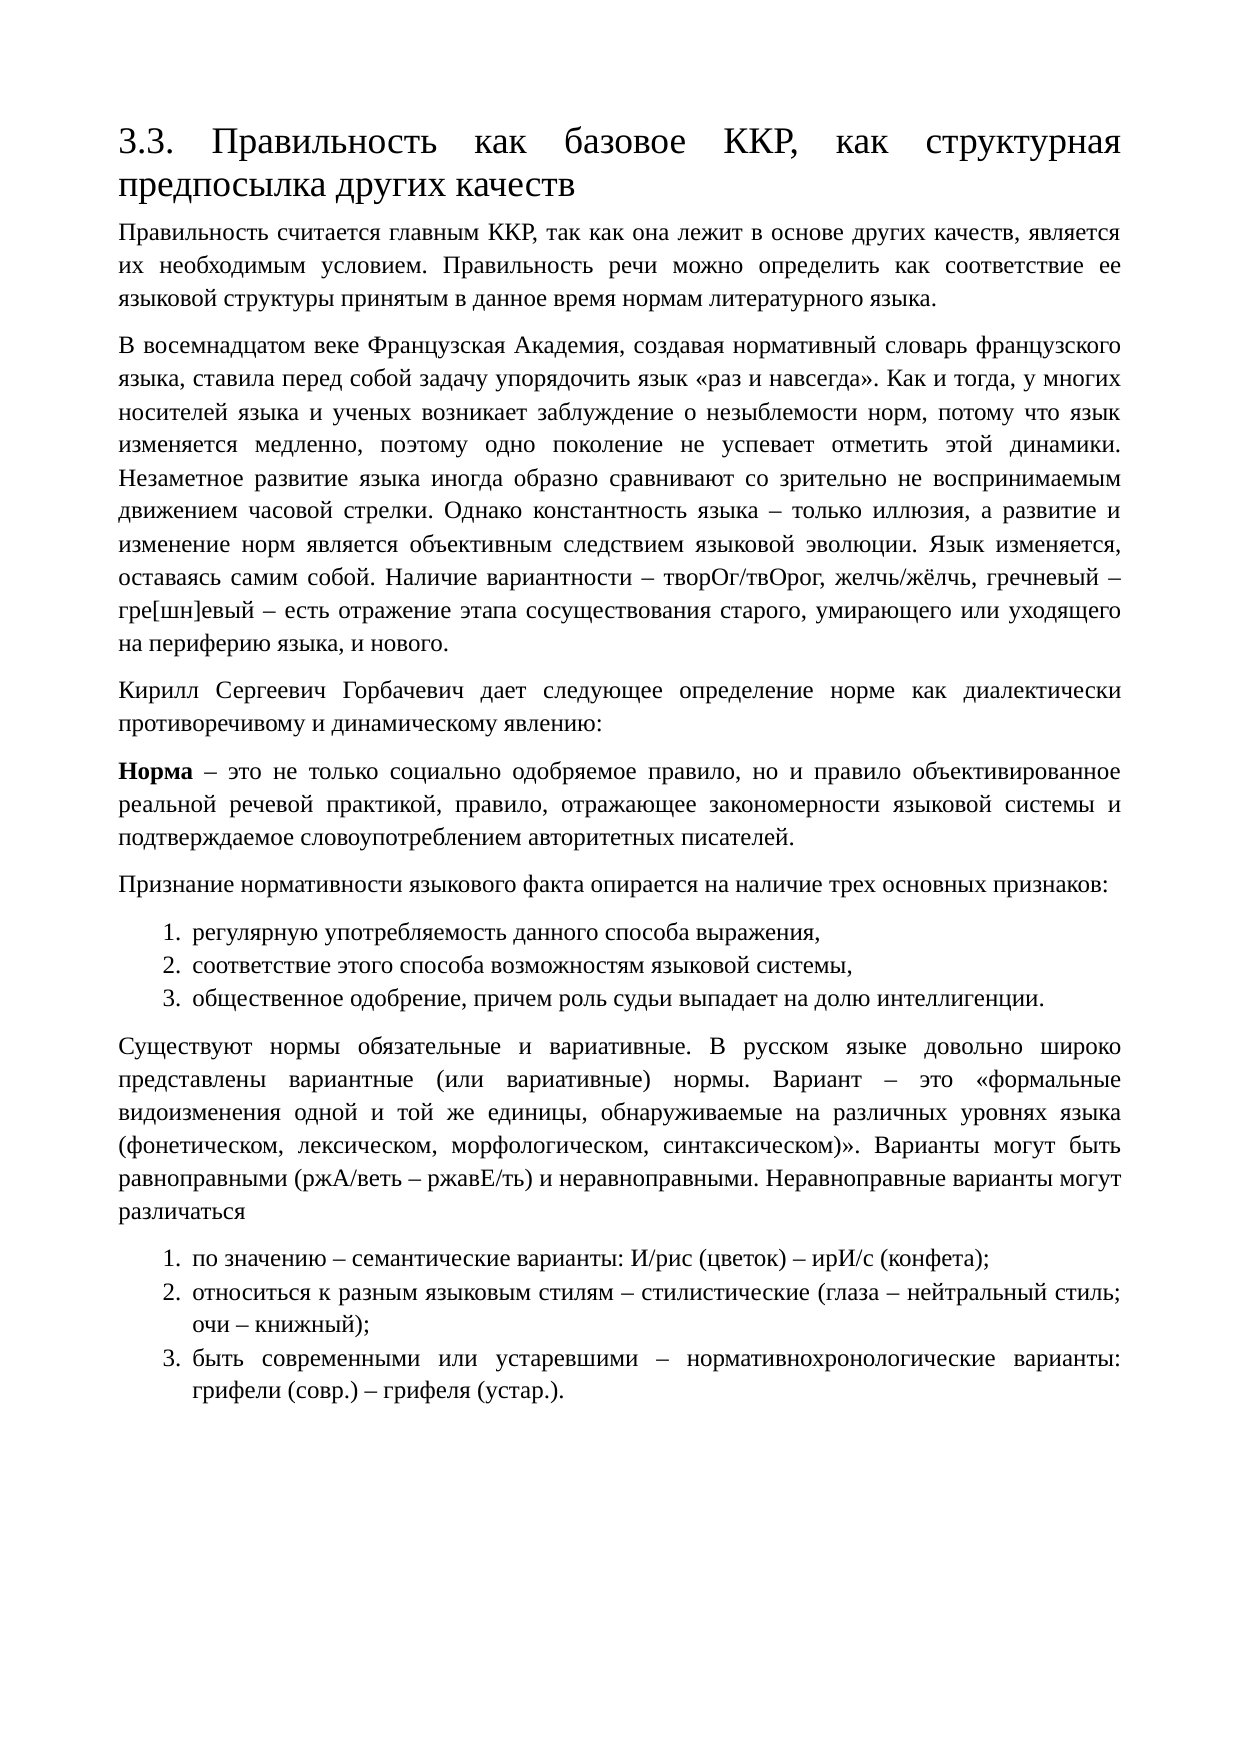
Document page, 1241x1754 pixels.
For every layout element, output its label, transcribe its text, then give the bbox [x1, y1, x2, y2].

text Норма – это не только социально одобряемое правило, но и правило объективированное реальной речевой практикой, правило, отражающее закономерности языковой системы и подтверждаемое словоупотреблением авторитетных писателей. [118, 756, 1122, 851]
list соответствие этого способа возможностям языковой системы, [162, 950, 1122, 979]
list регулярную употребляемость данного способа выражения, [162, 917, 1122, 946]
text В восемнадцатом веке Французская Академия, создавая нормативный словарь французского языка, ставила перед собой задачу упорядочить язык «раз и навсегда». Как и тогда, у многих носителей языка и ученых возникает заблуждение о незыблемости норм, потому что язык изменяется медленно, поэтому одно поколение не успевает отметить этой динамики. Незаметное развитие языка иногда образно сравнивают со зрительно не воспринимаемым движением часовой стрелки. Однако константность языка – только иллюзия, а развитие и изменение норм является объективным следствием языковой эволюции. Язык изменяется, оставаясь самим собой. Наличие вариантности – творОг/твОрог, желчь/жёлчь, гречневый – гре[шн]евый – есть отражение этапа сосуществования старого, умирающего или уходящего на периферию языка, и нового. [118, 331, 1122, 656]
text Существуют нормы обязательные и вариативные. В русском языке довольно широко представлены вариантные (или вариативные) нормы. Вариант – это «формальные видоизменения одной и той же единицы, обнаруживаемые на различных уровнях языка (фонетическом, лексическом, морфологическом, синтаксическом)». Варианты могут быть равноправными (ржА/веть – ржавЕ/ть) и неравноправными. Неравноправные варианты могут различаться [118, 1031, 1122, 1225]
list по значению – семантические варианты: И/рис (цветок) – ирИ/с (конфета); [162, 1243, 1122, 1272]
text Признание нормативности языкового факта опирается на наличие трех основных признаков: [118, 869, 1122, 898]
list быть современными или устаревшими – нормативнохронологические варианты: грифели (coвр.) – грифеля (устар.). [162, 1343, 1122, 1404]
list относиться к разным языковым стилям – стилистические (глаза – нейтральный стиль; очи – книжный); [162, 1277, 1122, 1338]
text Правильность считается главным ККР, так как она лежит в основе других качеств, является их необходимым условием. Правильность речи можно определить как соответствие ее языковой структуры принятым в данное время нормам литературного языка. [118, 217, 1122, 312]
subtitle 3.3. Правильность как базовое ККР, как структурная предпосылка других качеств [118, 118, 1122, 204]
list общественное одобрение, причем роль судьи выпадает на долю интеллигенции. [162, 983, 1122, 1012]
text Кирилл Сергеевич Горбачевич дает следующее определение норме как диалектически противоречивому и динамическому явлению: [118, 675, 1122, 737]
